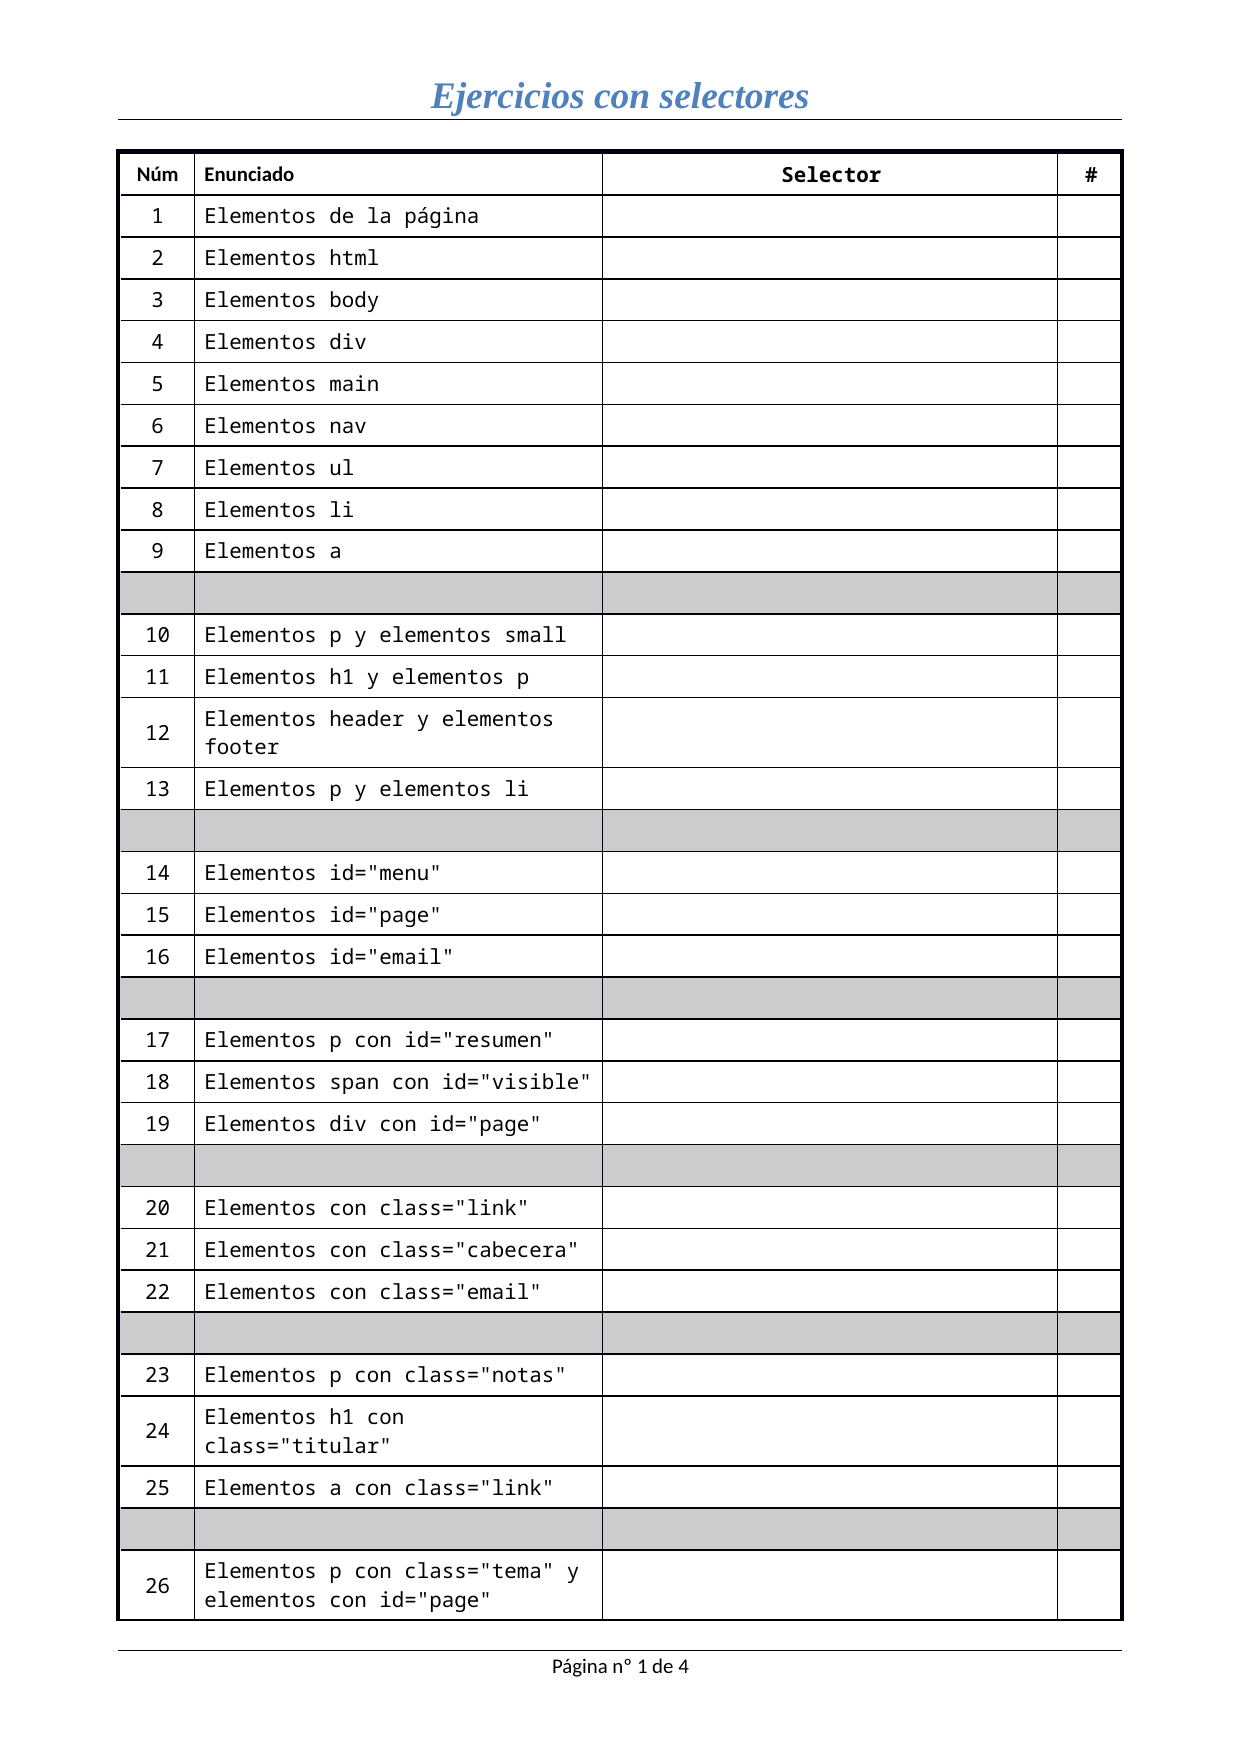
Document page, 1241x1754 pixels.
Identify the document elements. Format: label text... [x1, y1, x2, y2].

table_cell [603, 978, 1057, 1018]
table_cell 25 [120, 1466, 194, 1507]
table_cell [195, 810, 602, 851]
table_cell [195, 978, 602, 1018]
table_cell [1058, 1229, 1120, 1269]
table_cell [195, 1313, 602, 1353]
table_cell [603, 1229, 1057, 1269]
table_cell [1058, 768, 1120, 809]
table_cell 1 [120, 195, 194, 236]
table_header Núm [120, 154, 194, 194]
table_cell 13 [120, 768, 194, 809]
table_cell [1058, 363, 1120, 403]
table_cell [603, 1062, 1057, 1102]
table_header Enunciado [195, 154, 602, 194]
table_cell Elementos id="page" [195, 894, 602, 934]
table_cell 11 [120, 656, 194, 697]
table_cell 20 [120, 1187, 194, 1227]
table_cell [1058, 1062, 1120, 1102]
table_cell [195, 1509, 602, 1549]
table_cell 17 [120, 1019, 194, 1060]
table_cell Elementos con class="cabecera" [195, 1229, 602, 1269]
table_cell [603, 1551, 1057, 1619]
table_cell [603, 936, 1057, 976]
table_cell [1058, 1551, 1120, 1619]
table_cell Elementos span con id="visible" [195, 1062, 602, 1102]
table_cell [603, 1020, 1057, 1060]
table_cell [120, 977, 194, 1018]
table_cell 3 [120, 279, 194, 320]
table_cell [1058, 656, 1120, 697]
table_cell [603, 768, 1057, 809]
table_cell Elementos div [195, 321, 602, 362]
table_cell [603, 321, 1057, 362]
table_cell [1058, 280, 1120, 320]
table_cell [1058, 810, 1120, 851]
table_cell [1058, 1397, 1120, 1465]
table_cell Elementos html [195, 238, 602, 278]
table_cell [1058, 894, 1120, 934]
table_cell [603, 1103, 1057, 1144]
table_cell Elementos id="email" [195, 936, 602, 976]
table_cell 19 [120, 1103, 194, 1144]
table_cell [603, 1145, 1057, 1186]
table_cell Elementos li [195, 489, 602, 529]
table_cell [1058, 698, 1120, 767]
table_cell Elementos h1 y elementos p [195, 656, 602, 697]
table_header # [1058, 154, 1120, 194]
table_cell [120, 810, 194, 851]
table_cell [603, 573, 1057, 613]
table_cell [603, 1271, 1057, 1311]
table_cell [603, 1187, 1057, 1227]
table_cell 26 [120, 1550, 194, 1619]
table_cell [1058, 1271, 1120, 1311]
table_cell [1058, 531, 1120, 571]
table_cell Elementos h1 con class="titular" [195, 1397, 602, 1465]
table_cell [1058, 196, 1120, 236]
table_cell [1058, 1467, 1120, 1507]
table_cell Elementos p y elementos small [195, 615, 602, 655]
table_cell Elementos header y elementos footer [195, 698, 602, 767]
table_cell Elementos id="menu" [195, 852, 602, 892]
table_cell [603, 489, 1057, 529]
table_cell [1058, 238, 1120, 278]
table_cell 5 [120, 363, 194, 403]
table_cell [120, 1145, 194, 1186]
table_cell 16 [120, 935, 194, 976]
table_cell [1058, 489, 1120, 529]
table_cell [1058, 852, 1120, 892]
table_cell 21 [120, 1229, 194, 1269]
table_cell [1058, 1145, 1120, 1186]
table_cell Elementos ul [195, 447, 602, 487]
table_cell [1058, 1509, 1120, 1549]
table_cell Elementos p con class="notas" [195, 1355, 602, 1395]
table_cell 8 [120, 488, 194, 529]
table_cell [120, 572, 194, 613]
table_cell [603, 363, 1057, 403]
table_header Selector [603, 154, 1057, 194]
table_cell 12 [120, 698, 194, 767]
table_cell 23 [120, 1354, 194, 1395]
table_cell [1058, 936, 1120, 976]
table_cell [603, 238, 1057, 278]
table_cell [603, 1397, 1057, 1465]
table_cell [195, 1145, 602, 1186]
table_cell [120, 1508, 194, 1549]
table_cell Elementos de la página [195, 196, 602, 236]
table_cell Elementos div con id="page" [195, 1103, 602, 1144]
table_cell [1058, 573, 1120, 613]
table_cell Elementos p con id="resumen" [195, 1020, 602, 1060]
table_cell [1058, 1187, 1120, 1227]
table_cell Elementos p con class="tema" y elementos con id="page" [195, 1551, 602, 1619]
table_cell [1058, 1313, 1120, 1353]
table_cell [1058, 321, 1120, 362]
table_cell Elementos p y elementos li [195, 768, 602, 809]
table_cell 10 [120, 614, 194, 655]
table_cell [603, 405, 1057, 445]
table_cell Elementos a [195, 531, 602, 571]
table_cell 18 [120, 1061, 194, 1102]
table_cell [195, 573, 602, 613]
table_cell Elementos a con class="link" [195, 1467, 602, 1507]
table_cell [1058, 447, 1120, 487]
table_cell [1058, 1020, 1120, 1060]
table_cell Elementos nav [195, 405, 602, 445]
table_cell [1058, 615, 1120, 655]
table_cell 2 [120, 237, 194, 278]
table_cell [603, 1467, 1057, 1507]
table_cell [603, 531, 1057, 571]
table_cell 14 [120, 852, 194, 892]
table_cell [603, 852, 1057, 892]
table_cell [120, 1312, 194, 1353]
table_cell [603, 698, 1057, 767]
table_cell [603, 810, 1057, 851]
table_cell [1058, 1103, 1120, 1144]
table_cell 4 [120, 321, 194, 362]
table_cell [603, 894, 1057, 934]
table_cell 7 [120, 446, 194, 487]
table_cell Elementos body [195, 280, 602, 320]
table_cell [603, 1509, 1057, 1549]
table_cell 9 [120, 530, 194, 571]
table_cell 22 [120, 1270, 194, 1311]
table_cell [1058, 405, 1120, 445]
table_cell [603, 196, 1057, 236]
table_cell 24 [120, 1396, 194, 1465]
table_cell Elementos con class="email" [195, 1271, 602, 1311]
table_cell [1058, 1355, 1120, 1395]
table_cell [603, 615, 1057, 655]
table_cell [603, 656, 1057, 697]
table_cell [603, 280, 1057, 320]
table_cell [603, 1355, 1057, 1395]
table_cell Elementos main [195, 363, 602, 403]
table_cell [1058, 978, 1120, 1018]
table_cell 6 [120, 405, 194, 445]
table_cell [603, 1313, 1057, 1353]
table_cell Elementos con class="link" [195, 1187, 602, 1227]
table_cell 15 [120, 894, 194, 934]
table_cell [603, 447, 1057, 487]
